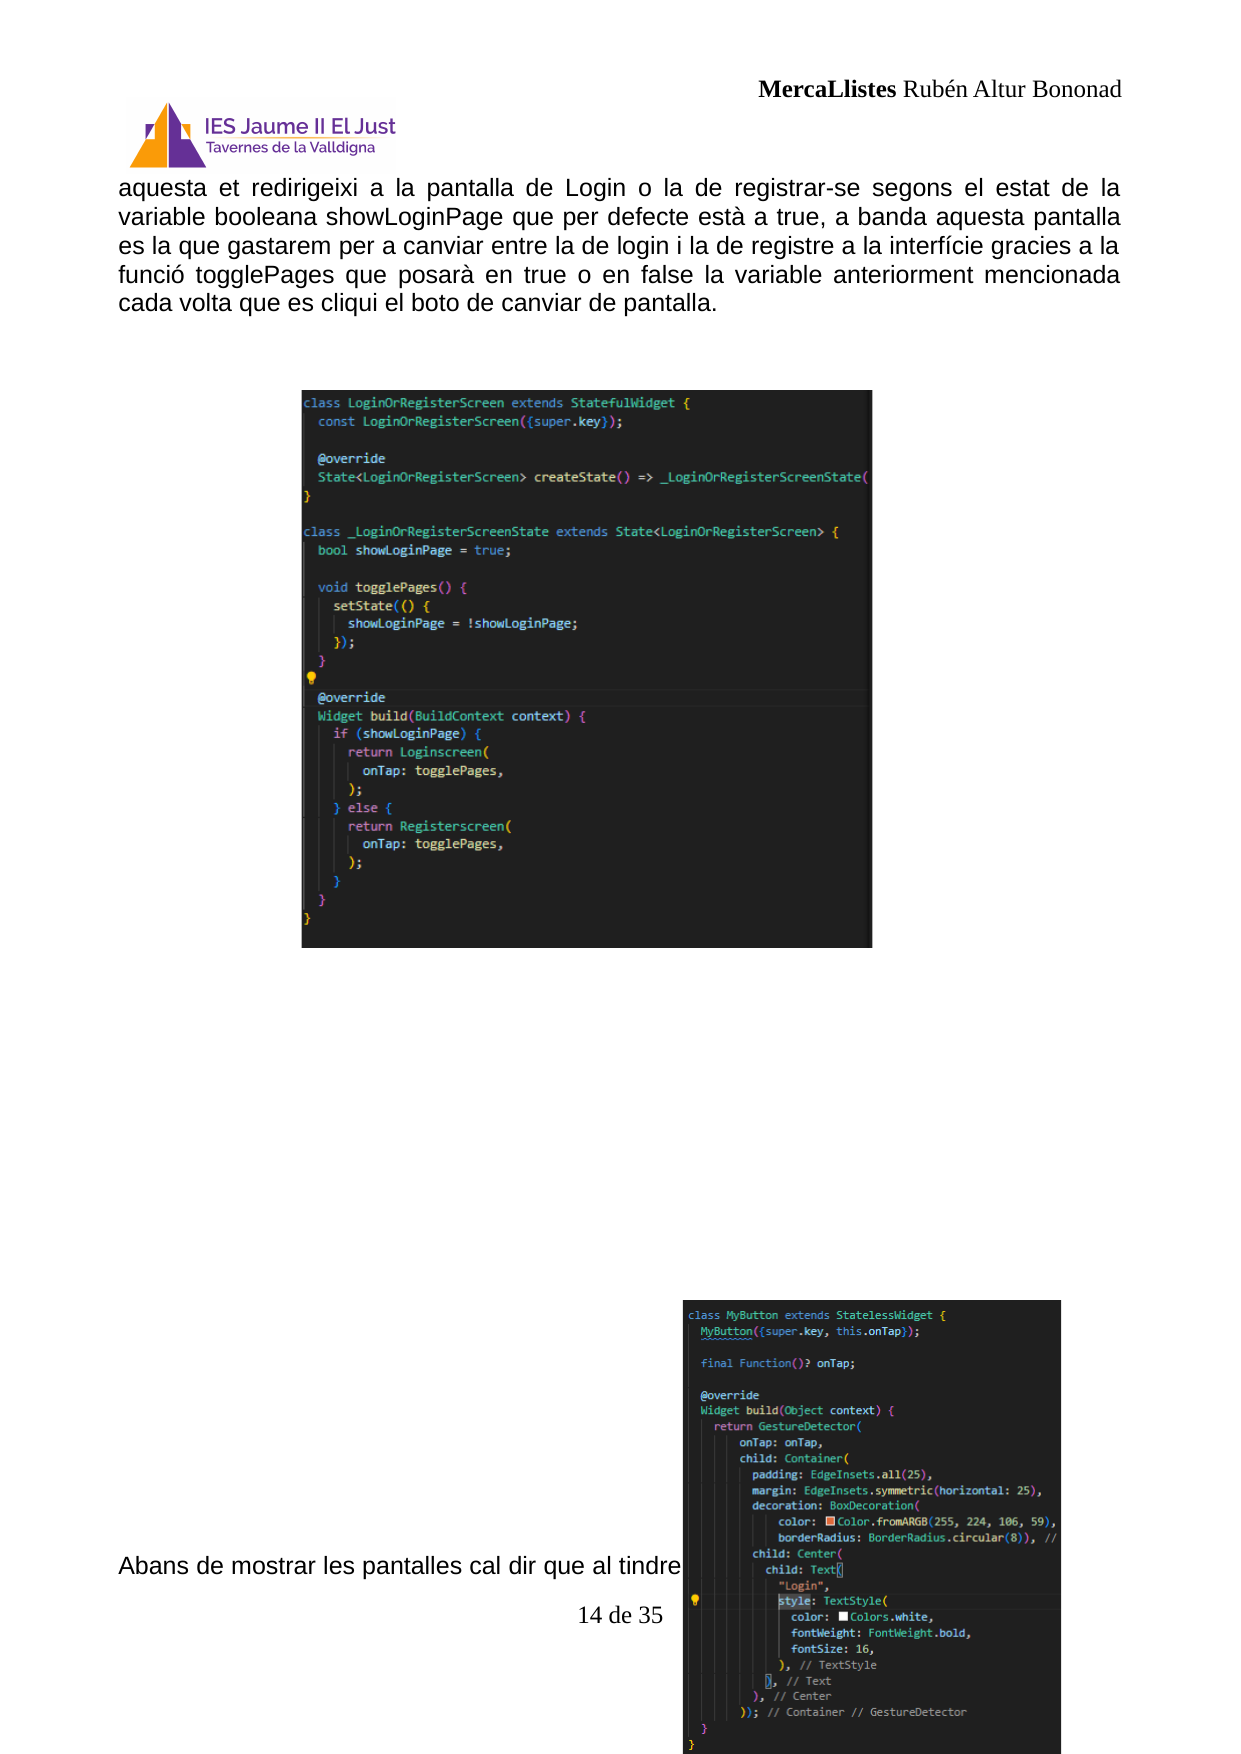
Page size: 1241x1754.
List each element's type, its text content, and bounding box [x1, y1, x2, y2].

text Abans de mostrar les pantalles cal dir que al tindre [118, 1551, 682, 1580]
text aquesta et redirigeixi a la pantalla de Login o la de registrar-se segons el estat de la variable booleana showLoginPage que per defecte està a true, a banda aquesta pantalla es la que gastarem per a canviar entre la de login i la de registre a la interfície gracies a la funció togglePages que posarà en true o en false la variable anteriorment mencionada cada volta que es cliqui el boto de canviar de pantalla. [118, 173, 1122, 317]
picture [126, 97, 396, 174]
picture [301, 390, 873, 948]
picture [682, 1300, 1062, 1754]
